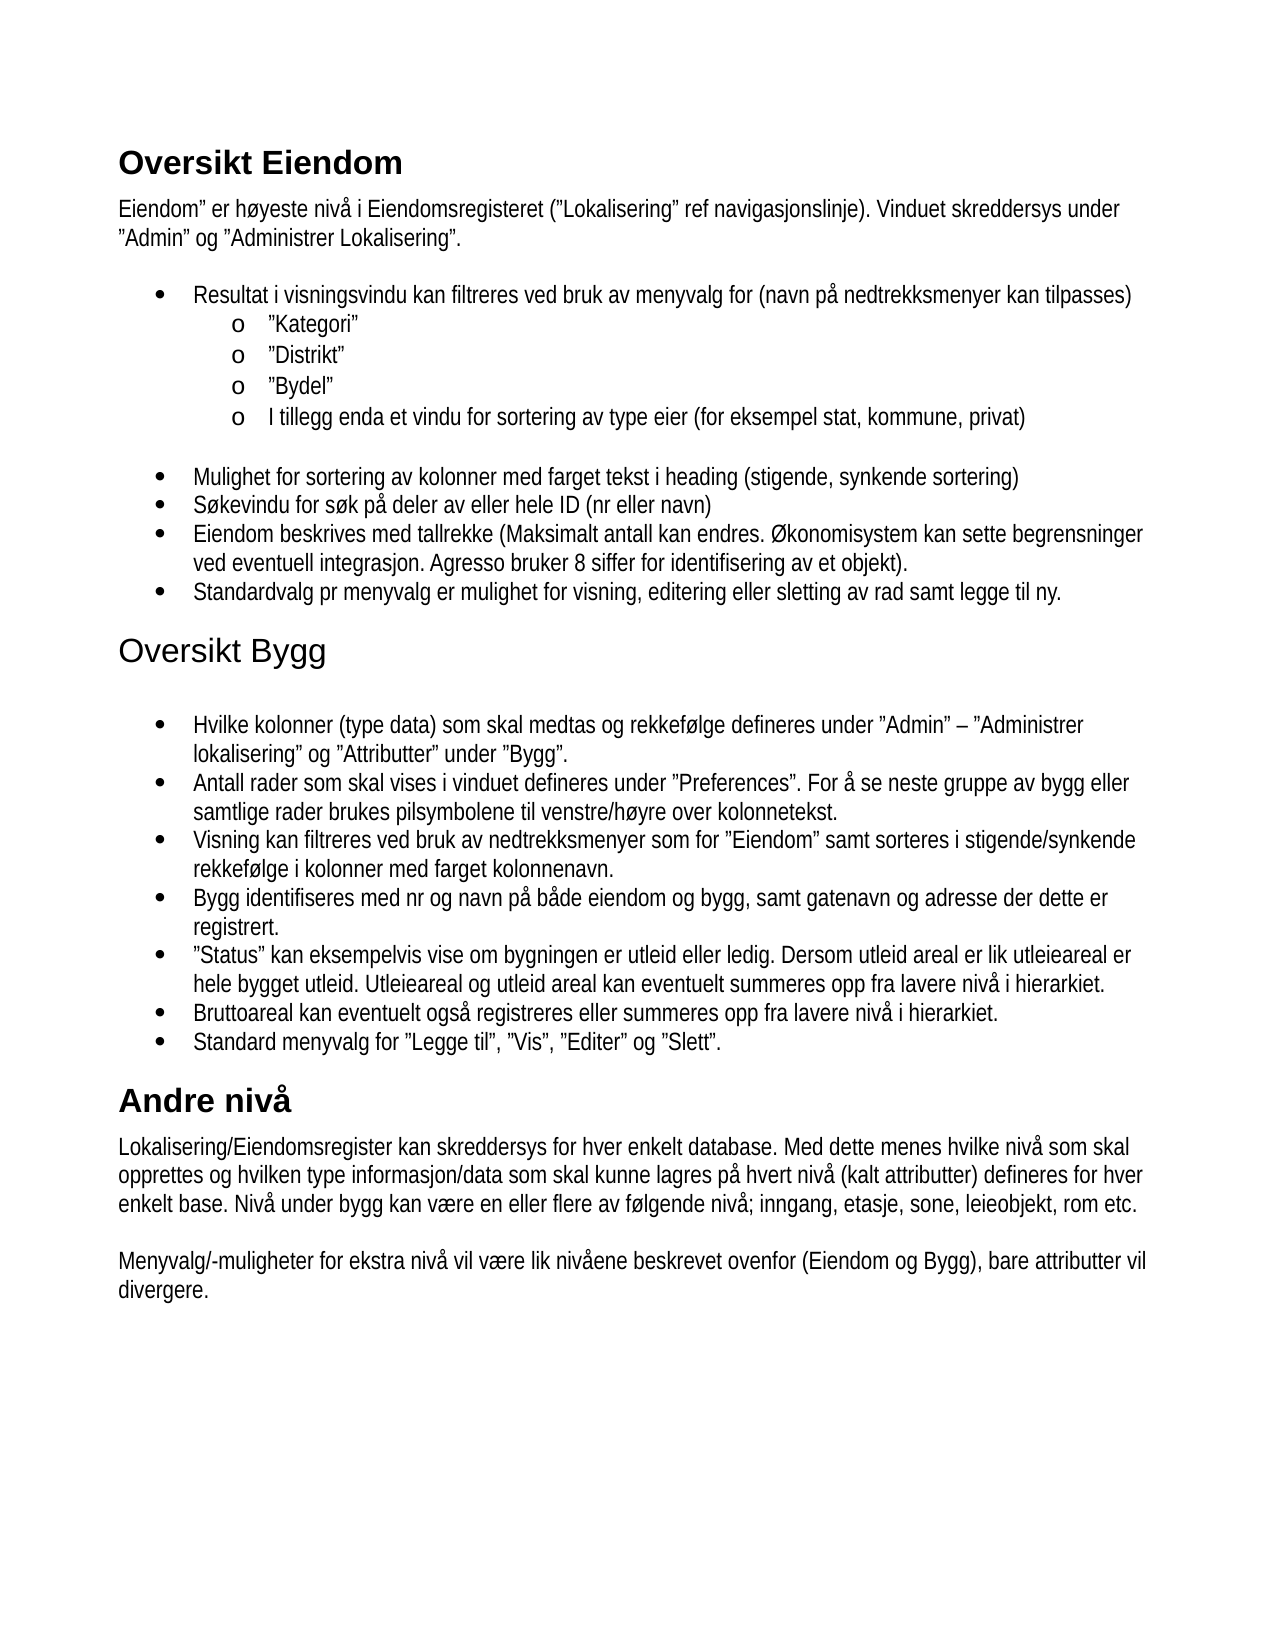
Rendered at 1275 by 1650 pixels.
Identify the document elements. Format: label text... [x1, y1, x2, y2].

list Søkevindu for søk på deler av eller hele ID (nr eller navn) [156, 490, 1157, 519]
list ”Bydel” [231, 371, 1157, 402]
list Bruttoareal kan eventuelt også registreres eller summeres opp fra lavere nivå i hierarkiet. [156, 998, 1157, 1027]
subtitle Oversikt Bygg [118, 631, 1157, 669]
subtitle Oversikt Eiendom [118, 143, 1157, 182]
list Bygg identifiseres med nr og navn på både eiendom og bygg, samt gatenavn og adresse der dette er registrert. [156, 883, 1157, 940]
list ”Distrikt” [231, 340, 1157, 371]
list Standardvalg pr menyvalg er mulighet for visning, editering eller sletting av rad samt legge til ny. [156, 577, 1157, 606]
text Menyvalg/-muligheter for ekstra nivå vil være lik nivåene beskrevet ovenfor (Eiendom og Bygg), bare attributter vil divergere. [118, 1246, 1157, 1304]
list I tillegg enda et vindu for sortering av type eier (for eksempel stat, kommune, privat) [231, 402, 1157, 433]
list ”Status” kan eksempelvis vise om bygningen er utleid eller ledig. Dersom utleid areal er lik utleieareal er hele bygget utleid. Utleieareal og utleid areal kan eventuelt summeres opp fra lavere nivå i hierarkiet. [156, 940, 1157, 998]
list Visning kan filtreres ved bruk av nedtrekksmenyer som for ”Eiendom” samt sorteres i stigende/synkende rekkefølge i kolonner med farget kolonnenavn. [156, 825, 1157, 883]
subtitle Andre nivå [118, 1081, 1157, 1119]
list ”Kategori” [231, 309, 1157, 340]
list Hvilke kolonner (type data) som skal medtas og rekkefølge defineres under ”Admin” – ”Administrer lokalisering” og ”Attributter” under ”Bygg”. [156, 710, 1157, 768]
text Lokalisering/Eiendomsregister kan skreddersys for hver enkelt database. Med dette menes hvilke nivå som skal opprettes og hvilken type informasjon/data som skal kunne lagres på hvert nivå (kalt attributter) defineres for hver enkelt base. Nivå under bygg kan være en eller flere av følgende nivå; inngang, etasje, sone, leieobjekt, rom etc. [118, 1132, 1157, 1218]
list Standard menyvalg for ”Legge til”, ”Vis”, ”Editer” og ”Slett”. [156, 1027, 1157, 1056]
list Mulighet for sortering av kolonner med farget tekst i heading (stigende, synkende sortering) [156, 462, 1157, 490]
text Eiendom” er høyeste nivå i Eiendomsregisteret (”Lokalisering” ref navigasjonslinje). Vinduet skreddersys under ”Admin” og ”Administrer Lokalisering”. [118, 194, 1157, 252]
list Resultat i visningsvindu kan filtreres ved bruk av menyvalg for (navn på nedtrekksmenyer kan tilpasses) [156, 280, 1157, 309]
list Eiendom beskrives med tallrekke (Maksimalt antall kan endres. Økonomisystem kan sette begrensninger ved eventuell integrasjon. Agresso bruker 8 siffer for identifisering av et objekt). [156, 519, 1157, 577]
list Antall rader som skal vises i vinduet defineres under ”Preferences”. For å se neste gruppe av bygg eller samtlige rader brukes pilsymbolene til venstre/høyre over kolonnetekst. [156, 768, 1157, 825]
